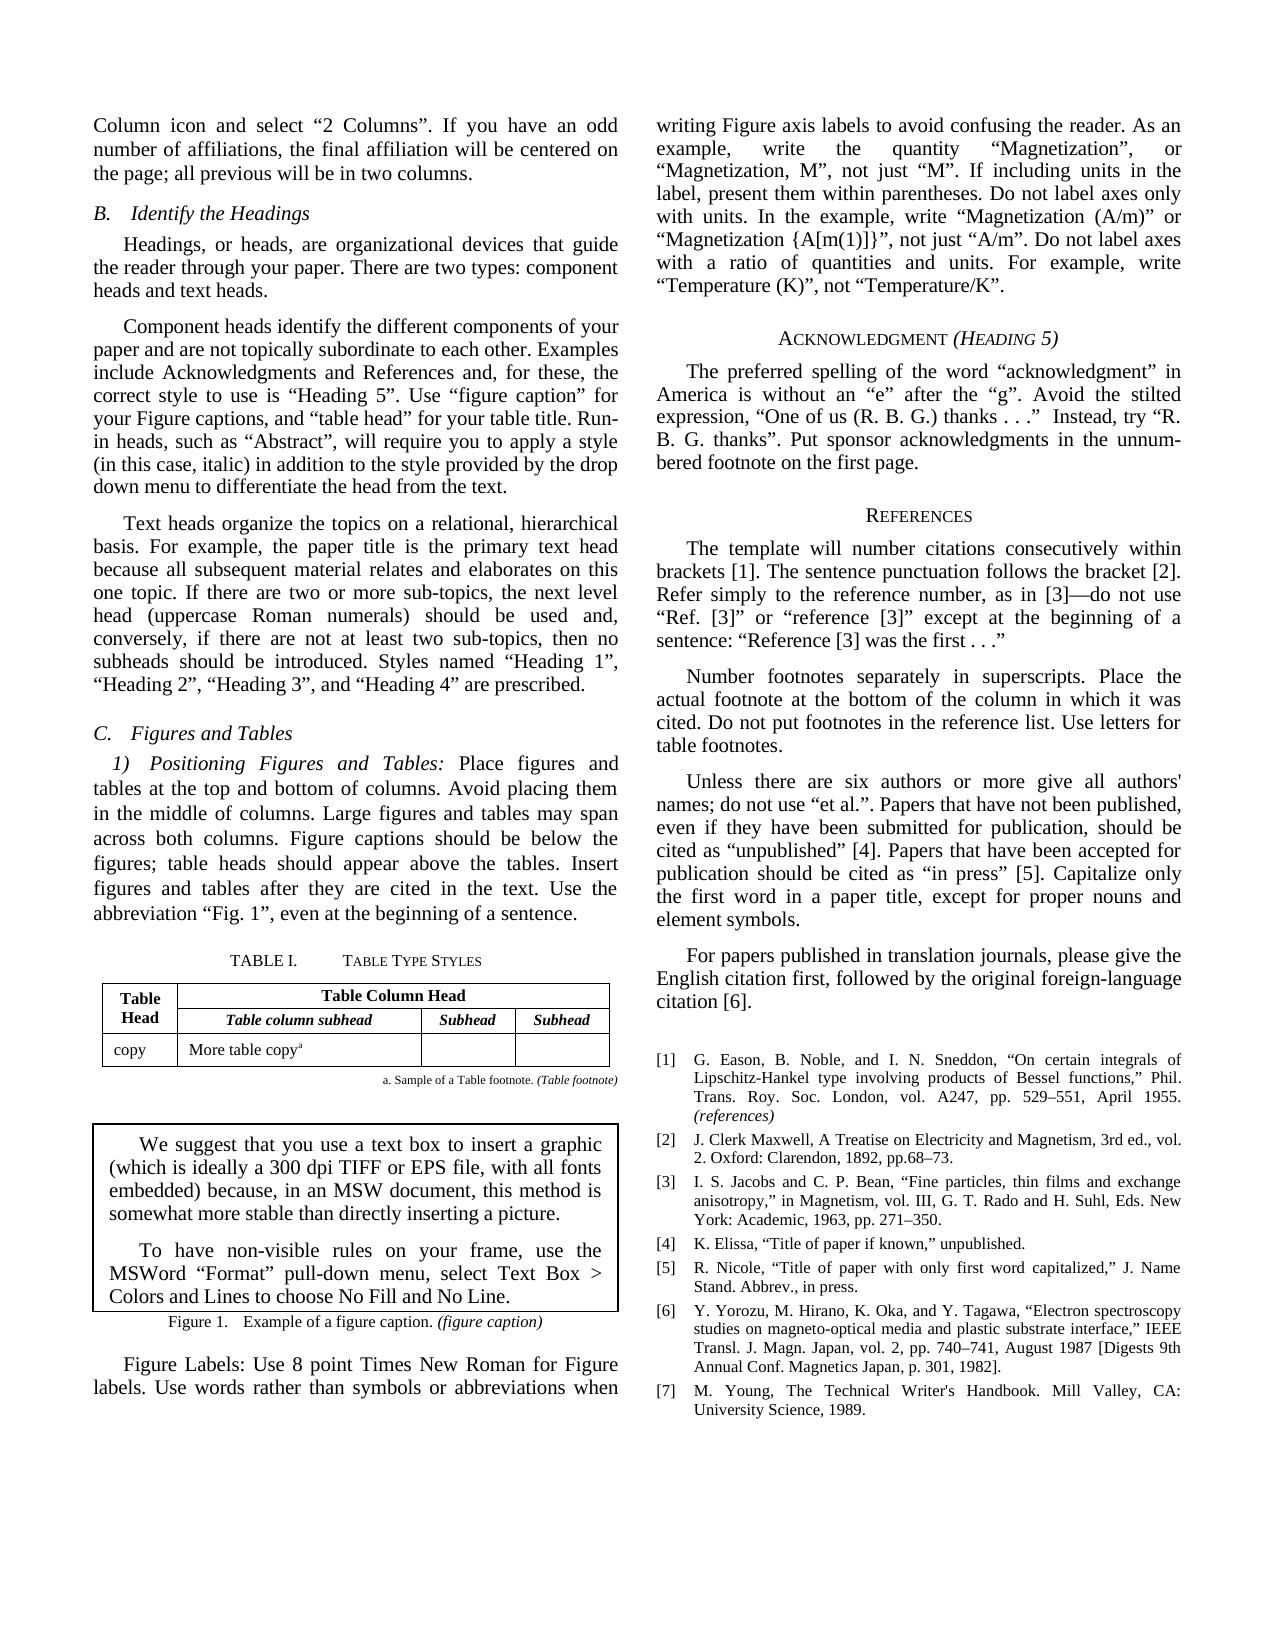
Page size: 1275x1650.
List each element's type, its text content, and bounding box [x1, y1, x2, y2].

text Figure Labels: Use 8 point Times New Roman for Figure labels. Use words rather than symbols or abbreviations when [93, 1352, 619, 1399]
list Table Type Styles [93, 951, 619, 970]
text writing Figure axis labels to avoid confusing the reader. As an example, write the quantity “Magnetization”, or “Magnetization, M”, not just “M”. If including units in the label, present them within parentheses. Do not label axes only with units. In the example, write “Magnetization (A/m)” or “Magnetization {A[m(1)]}”, not just “A/m”. Do not label axes with a ratio of quantities and units. For example, write “Temperature (K)”, not “Temperature/K”. [656, 112, 1182, 297]
subtitle Positioning Figures and Tables: Place figures and tables at the top and bottom of columns. Avoid placing them in the middle of columns. Large figures and tables may span across both columns. Figure captions should be below the figures; table heads should appear above the tables. Insert figures and tables after they are cited in the text. Use the abbreviation “Fig. 1”, even at the beginning of a sentence. [93, 751, 619, 926]
subtitle Column icon and select “2 Columns”. If you have an odd number of affiliations, the final affiliation will be centered on the page; all previous will be in two columns. [93, 112, 619, 185]
subtitle Identify the Headings [93, 201, 619, 225]
list K. Elissa, “Title of paper if known,” unpublished. [656, 1234, 1182, 1253]
text The preferred spelling of the word “acknowledgment” in America is without an “e” after the “g”. Avoid the stilted expression, “One of us (R. B. G.) thanks . . .” Instead, try “R. B. G. thanks”. Put sponsor acknowledgments in the unnum-bered footnote on the first page. [656, 358, 1182, 474]
text The template will number citations consecutively within brackets [1]. The sentence punctuation follows the bracket [2]. Refer simply to the reference number, as in [3]—do not use “Ref. [3]” or “reference [3]” except at the beginning of a sentence: “Reference [3] was the first . . .” [656, 536, 1182, 652]
list I. S. Jacobs and C. P. Bean, “Fine particles, thin films and exchange anisotropy,” in Magnetism, vol. III, G. T. Rado and H. Suhl, Eds. New York: Academic, 1963, pp. 271–350. [656, 1173, 1182, 1229]
text Unless there are six authors or more give all authors' names; do not use “et al.”. Papers that have not been published, even if they have been submitted for publication, should be cited as “unpublished” [4]. Papers that have been accepted for publication should be cited as “in press” [5]. Capitalize only the first word in a paper title, except for proper nouns and element symbols. [656, 769, 1182, 931]
text Component heads identify the different components of your paper and are not topically subordinate to each other. Examples include Acknowledgments and References and, for these, the correct style to use is “Heading 5”. Use “figure caption” for your Figure captions, and “table head” for your table title. Run-in heads, such as “Abstract”, will require you to apply a style (in this case, italic) in addition to the style provided by the drop down menu to differentiate the head from the text. [93, 314, 619, 498]
subtitle Figures and Tables [93, 721, 619, 744]
table_cell Table column subhead [178, 1009, 421, 1032]
list Example of a figure caption. (figure caption) [93, 1312, 619, 1331]
text a. Sample of a Table footnote. (Table footnote) [93, 1073, 619, 1087]
list R. Nicole, “Title of paper with only first word capitalized,” J. Name Stand. Abbrev., in press. [656, 1258, 1182, 1296]
table_cell More table copya [178, 1034, 421, 1066]
list To have non-visible rules on your frame, use the MSWord “Format” pull-down menu, select Text Box > Colors and Lines to choose No Fill and No Line. [109, 1238, 602, 1303]
table_cell Subhead [422, 1009, 515, 1032]
table_cell [516, 1034, 609, 1066]
list We suggest that you use a text box to insert a graphic (which is ideally a 300 dpi TIFF or EPS file, with all fonts embedded) because, in an MSW document, this method is somewhat more stable than directly inserting a picture. [109, 1132, 602, 1225]
table_header Table Head [103, 984, 177, 1032]
text Text heads organize the topics on a relational, hierarchical basis. For example, the paper title is the primary text head because all subsequent material relates and elaborates on this one topic. If there are two or more sub-topics, the next level head (uppercase Roman numerals) should be used and, conversely, if there are not at least two sub-topics, then no subheads should be introduced. Styles named “Heading 1”, “Heading 2”, “Heading 3”, and “Heading 4” are prescribed. [93, 511, 619, 696]
subtitle Acknowledgment (Heading 5) [656, 326, 1182, 350]
table_header Table Column Head [178, 984, 609, 1007]
list M. Young, The Technical Writer's Handbook. Mill Valley, CA: University Science, 1989. [656, 1381, 1182, 1419]
list J. Clerk Maxwell, A Treatise on Electricity and Magnetism, 3rd ed., vol. 2. Oxford: Clarendon, 1892, pp.68–73. [656, 1130, 1182, 1168]
table_cell copy [103, 1034, 177, 1066]
list Y. Yorozu, M. Hirano, K. Oka, and Y. Tagawa, “Electron spectroscopy studies on magneto-optical media and plastic substrate interface,” IEEE Transl. J. Magn. Japan, vol. 2, pp. 740–741, August 1987 [Digests 9th Annual Conf. Magnetics Japan, p. 301, 1982]. [656, 1301, 1182, 1376]
text Headings, or heads, are organizational devices that guide the reader through your paper. There are two types: component heads and text heads. [93, 232, 619, 302]
table_cell Subhead [516, 1009, 609, 1032]
text For papers published in translation journals, please give the English citation first, followed by the original foreign-language citation [6]. [656, 943, 1182, 1013]
subtitle References [656, 503, 1182, 527]
text Number footnotes separately in superscripts. Place the actual footnote at the bottom of the column in which it was cited. Do not put footnotes in the reference list. Use letters for table footnotes. [656, 664, 1182, 757]
table_cell [422, 1034, 515, 1066]
list G. Eason, B. Noble, and I. N. Sneddon, “On certain integrals of Lipschitz-Hankel type involving products of Bessel functions,” Phil. Trans. Roy. Soc. London, vol. A247, pp. 529–551, April 1955. (references) [656, 1050, 1182, 1125]
